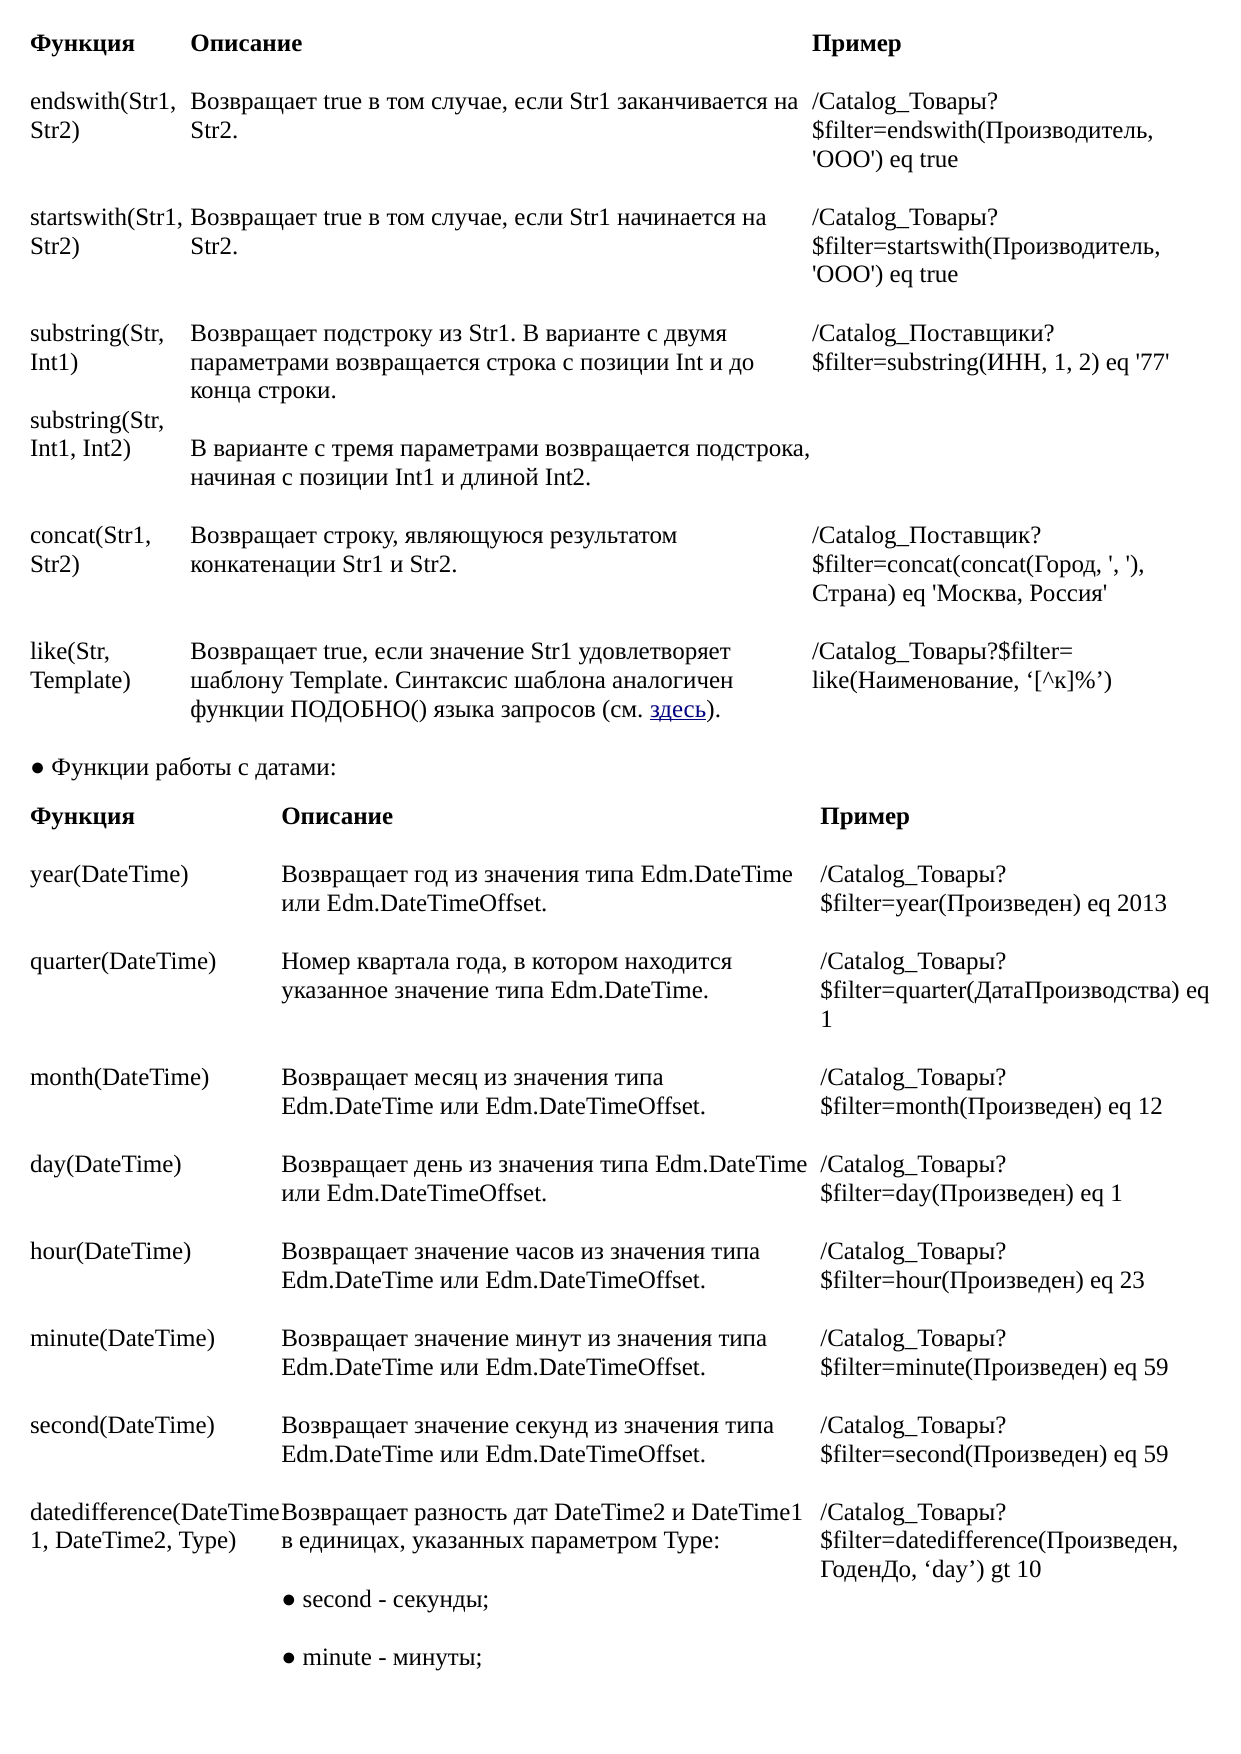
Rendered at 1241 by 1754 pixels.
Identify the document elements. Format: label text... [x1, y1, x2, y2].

table_cell minute(DateTime) [30, 1323, 281, 1410]
table_cell Возвращает true в том случае, если Str1 заканчивается на Str2. [190, 86, 812, 202]
table_cell /Catalog_Товары?$filter=quarter(ДатаПроизводства) eq 1 [820, 946, 1211, 1062]
table_cell /Catalog_Товары?$filter=day(Произведен) eq 1 [820, 1149, 1211, 1236]
table_cell Возвращает значение секунд из значения типа Edm.DateTime или Edm.DateTimeOffset. [281, 1410, 820, 1497]
table_cell /Catalog_Поставщик?$filter=concat(concat(Город, ', '), Страна) eq 'Москва, Россия' [812, 521, 1211, 636]
table_cell Возвращает год из значения типа Edm.DateTime или Edm.DateTimeOffset. [281, 859, 820, 946]
table_header Пример [812, 28, 1211, 86]
table_cell /Catalog_Товары?$filter=second(Произведен) eq 59 [820, 1410, 1211, 1497]
table_cell concat(Str1, Str2) [30, 521, 190, 636]
table_cell /Catalog_Товары?$filter=startswith(Производитель, 'ООО') eq true [812, 202, 1211, 318]
table_cell Возвращает значение минут из значения типа Edm.DateTime или Edm.DateTimeOffset. [281, 1323, 820, 1410]
table_cell Возвращает строку, являющуюся результатом конкатенации Str1 и Str2. [190, 521, 812, 636]
table_cell endswith(Str1, Str2) [30, 86, 190, 202]
table_cell /Catalog_Товары?$filter=datedifference(Произведен, ГоденДо, ‘day’) gt 10 [820, 1497, 1211, 1700]
table_cell datedifference(DateTime1, DateTime2, Type) [30, 1497, 281, 1700]
table_header Описание [281, 801, 820, 859]
table_header Пример [820, 801, 1211, 859]
table_cell Возвращает true, если значение Str1 удовлетворяет шаблону Template. Синтаксис шаблона аналогичен функции ПОДОБНО() языка запросов (см. здесь). [190, 636, 812, 752]
table_header Описание [190, 28, 812, 86]
table_cell /Catalog_Товары?$filter=hour(Произведен) eq 23 [820, 1236, 1211, 1323]
table_cell Возвращает true в том случае, если Str1 начинается на Str2. [190, 202, 812, 318]
table_cell like(Str, Template) [30, 636, 190, 752]
table_cell day(DateTime) [30, 1149, 281, 1236]
table_cell startswith(Str1, Str2) [30, 202, 190, 318]
table_header Функция [30, 801, 281, 859]
table_cell quarter(DateTime) [30, 946, 281, 1062]
table_cell Возвращает значение часов из значения типа Edm.DateTime или Edm.DateTimeOffset. [281, 1236, 820, 1323]
text ● Функции работы с датами: [30, 752, 1211, 781]
table_cell Возвращает разность дат DateTime2 и DateTime1 в единицах, указанных параметром Type: ● second ‑ секунды; ● minute ‑ минуты; [281, 1497, 820, 1700]
table_header Функция [30, 28, 190, 86]
table_cell year(DateTime) [30, 859, 281, 946]
table_cell /Catalog_Поставщики?$filter=substring(ИНН, 1, 2) eq '77' [812, 318, 1211, 521]
table_cell hour(DateTime) [30, 1236, 281, 1323]
table_cell /Catalog_Товары?$filter= like(Наименование, ‘[^к]%’) [812, 636, 1211, 752]
table_cell month(DateTime) [30, 1062, 281, 1149]
table_cell Номер квартала года, в котором находится указанное значение типа Edm.DateTime. [281, 946, 820, 1062]
table_cell Возвращает месяц из значения типа Edm.DateTime или Edm.DateTimeOffset. [281, 1062, 820, 1149]
table_cell Возвращает день из значения типа Edm.DateTime или Edm.DateTimeOffset. [281, 1149, 820, 1236]
table_cell /Catalog_Товары?$filter=year(Произведен) eq 2013 [820, 859, 1211, 946]
table_cell /Catalog_Товары?$filter=minute(Произведен) eq 59 [820, 1323, 1211, 1410]
table_cell second(DateTime) [30, 1410, 281, 1497]
table_cell substring(Str, Int1) substring(Str, Int1, Int2) [30, 318, 190, 521]
table_cell /Catalog_Товары?$filter=month(Произведен) eq 12 [820, 1062, 1211, 1149]
table_cell /Catalog_Товары?$filter=endswith(Производитель, 'ООО') eq true [812, 86, 1211, 202]
table_cell Возвращает подстроку из Str1. В варианте с двумя параметрами возвращается строка с позиции Int и до конца строки. В варианте с тремя параметрами возвращается подстрока, начиная с позиции Int1 и длиной Int2. [190, 318, 812, 521]
